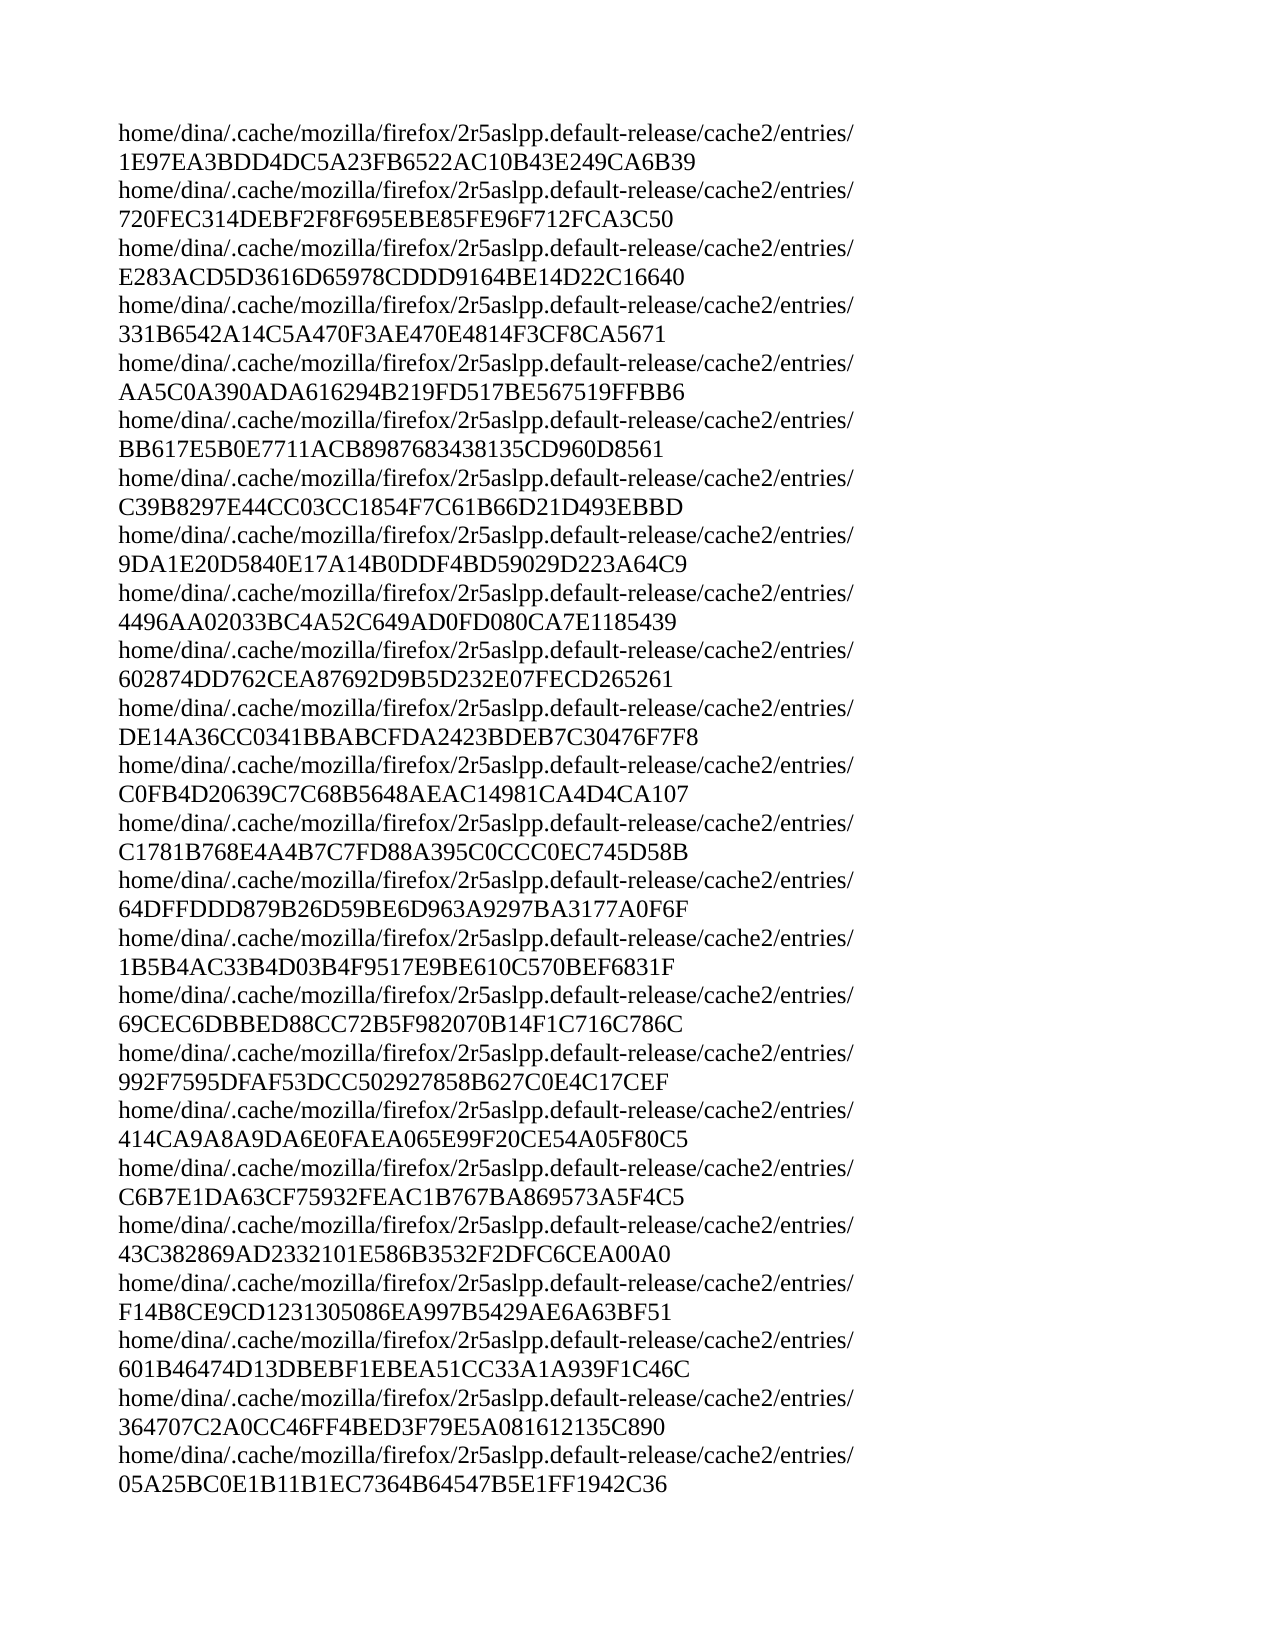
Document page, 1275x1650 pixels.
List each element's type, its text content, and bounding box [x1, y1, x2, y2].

text home/dina/.cache/mozilla/firefox/2r5aslpp.default-release/cache2/entries/F14B8CE9CD1231305086EA997B5429AE6A63BF51 [118, 1268, 1157, 1326]
text home/dina/.cache/mozilla/firefox/2r5aslpp.default-release/cache2/entries/69CEC6DBBED88CC72B5F982070B14F1C716C786C [118, 981, 1157, 1038]
text home/dina/.cache/mozilla/firefox/2r5aslpp.default-release/cache2/entries/C6B7E1DA63CF75932FEAC1B767BA869573A5F4C5 [118, 1153, 1157, 1211]
text home/dina/.cache/mozilla/firefox/2r5aslpp.default-release/cache2/entries/331B6542A14C5A470F3AE470E4814F3CF8CA5671 [118, 291, 1157, 348]
text home/dina/.cache/mozilla/firefox/2r5aslpp.default-release/cache2/entries/364707C2A0CC46FF4BED3F79E5A081612135C890 [118, 1383, 1157, 1441]
text home/dina/.cache/mozilla/firefox/2r5aslpp.default-release/cache2/entries/602874DD762CEA87692D9B5D232E07FECD265261 [118, 636, 1157, 693]
text home/dina/.cache/mozilla/firefox/2r5aslpp.default-release/cache2/entries/414CA9A8A9DA6E0FAEA065E99F20CE54A05F80C5 [118, 1096, 1157, 1153]
text home/dina/.cache/mozilla/firefox/2r5aslpp.default-release/cache2/entries/C1781B768E4A4B7C7FD88A395C0CCC0EC745D58B [118, 808, 1157, 866]
text home/dina/.cache/mozilla/firefox/2r5aslpp.default-release/cache2/entries/9DA1E20D5840E17A14B0DDF4BD59029D223A64C9 [118, 521, 1157, 578]
text home/dina/.cache/mozilla/firefox/2r5aslpp.default-release/cache2/entries/720FEC314DEBF2F8F695EBE85FE96F712FCA3C50 [118, 176, 1157, 233]
text home/dina/.cache/mozilla/firefox/2r5aslpp.default-release/cache2/entries/1E97EA3BDD4DC5A23FB6522AC10B43E249CA6B39 [118, 118, 1157, 176]
text home/dina/.cache/mozilla/firefox/2r5aslpp.default-release/cache2/entries/AA5C0A390ADA616294B219FD517BE567519FFBB6 [118, 348, 1157, 406]
text home/dina/.cache/mozilla/firefox/2r5aslpp.default-release/cache2/entries/4496AA02033BC4A52C649AD0FD080CA7E1185439 [118, 578, 1157, 636]
text home/dina/.cache/mozilla/firefox/2r5aslpp.default-release/cache2/entries/1B5B4AC33B4D03B4F9517E9BE610C570BEF6831F [118, 923, 1157, 981]
text home/dina/.cache/mozilla/firefox/2r5aslpp.default-release/cache2/entries/C0FB4D20639C7C68B5648AEAC14981CA4D4CA107 [118, 751, 1157, 808]
text home/dina/.cache/mozilla/firefox/2r5aslpp.default-release/cache2/entries/43C382869AD2332101E586B3532F2DFC6CEA00A0 [118, 1211, 1157, 1268]
text home/dina/.cache/mozilla/firefox/2r5aslpp.default-release/cache2/entries/05A25BC0E1B11B1EC7364B64547B5E1FF1942C36 [118, 1441, 1157, 1498]
text home/dina/.cache/mozilla/firefox/2r5aslpp.default-release/cache2/entries/BB617E5B0E7711ACB8987683438135CD960D8561 [118, 406, 1157, 463]
text home/dina/.cache/mozilla/firefox/2r5aslpp.default-release/cache2/entries/64DFFDDD879B26D59BE6D963A9297BA3177A0F6F [118, 866, 1157, 923]
text home/dina/.cache/mozilla/firefox/2r5aslpp.default-release/cache2/entries/601B46474D13DBEBF1EBEA51CC33A1A939F1C46C [118, 1326, 1157, 1383]
text home/dina/.cache/mozilla/firefox/2r5aslpp.default-release/cache2/entries/E283ACD5D3616D65978CDDD9164BE14D22C16640 [118, 233, 1157, 291]
text home/dina/.cache/mozilla/firefox/2r5aslpp.default-release/cache2/entries/C39B8297E44CC03CC1854F7C61B66D21D493EBBD [118, 463, 1157, 521]
text home/dina/.cache/mozilla/firefox/2r5aslpp.default-release/cache2/entries/DE14A36CC0341BBABCFDA2423BDEB7C30476F7F8 [118, 693, 1157, 751]
text home/dina/.cache/mozilla/firefox/2r5aslpp.default-release/cache2/entries/992F7595DFAF53DCC502927858B627C0E4C17CEF [118, 1038, 1157, 1096]
